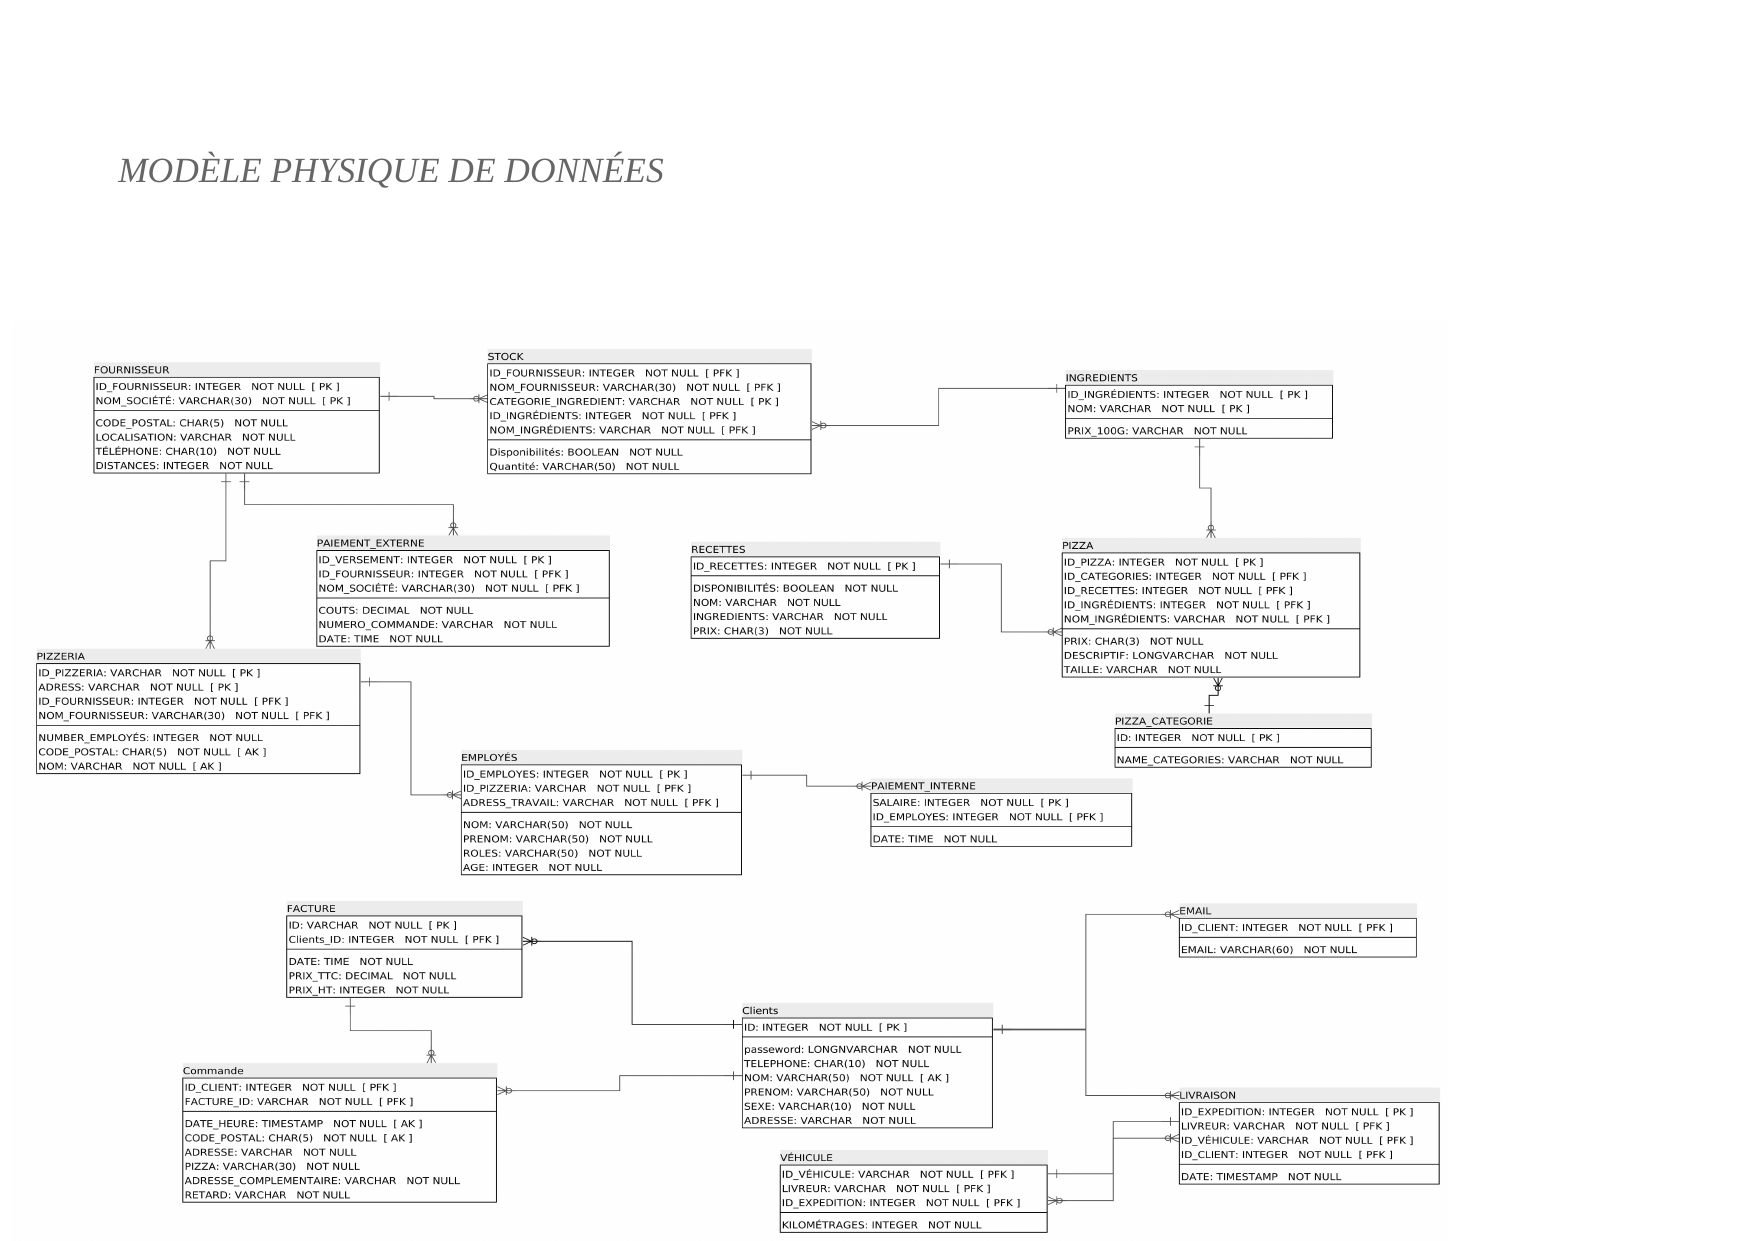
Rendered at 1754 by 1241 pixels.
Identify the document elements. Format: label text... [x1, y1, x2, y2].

picture [10, 321, 1449, 1241]
text MODÈLE PHYSIQUE DE DONNÉES [118, 149, 1636, 190]
